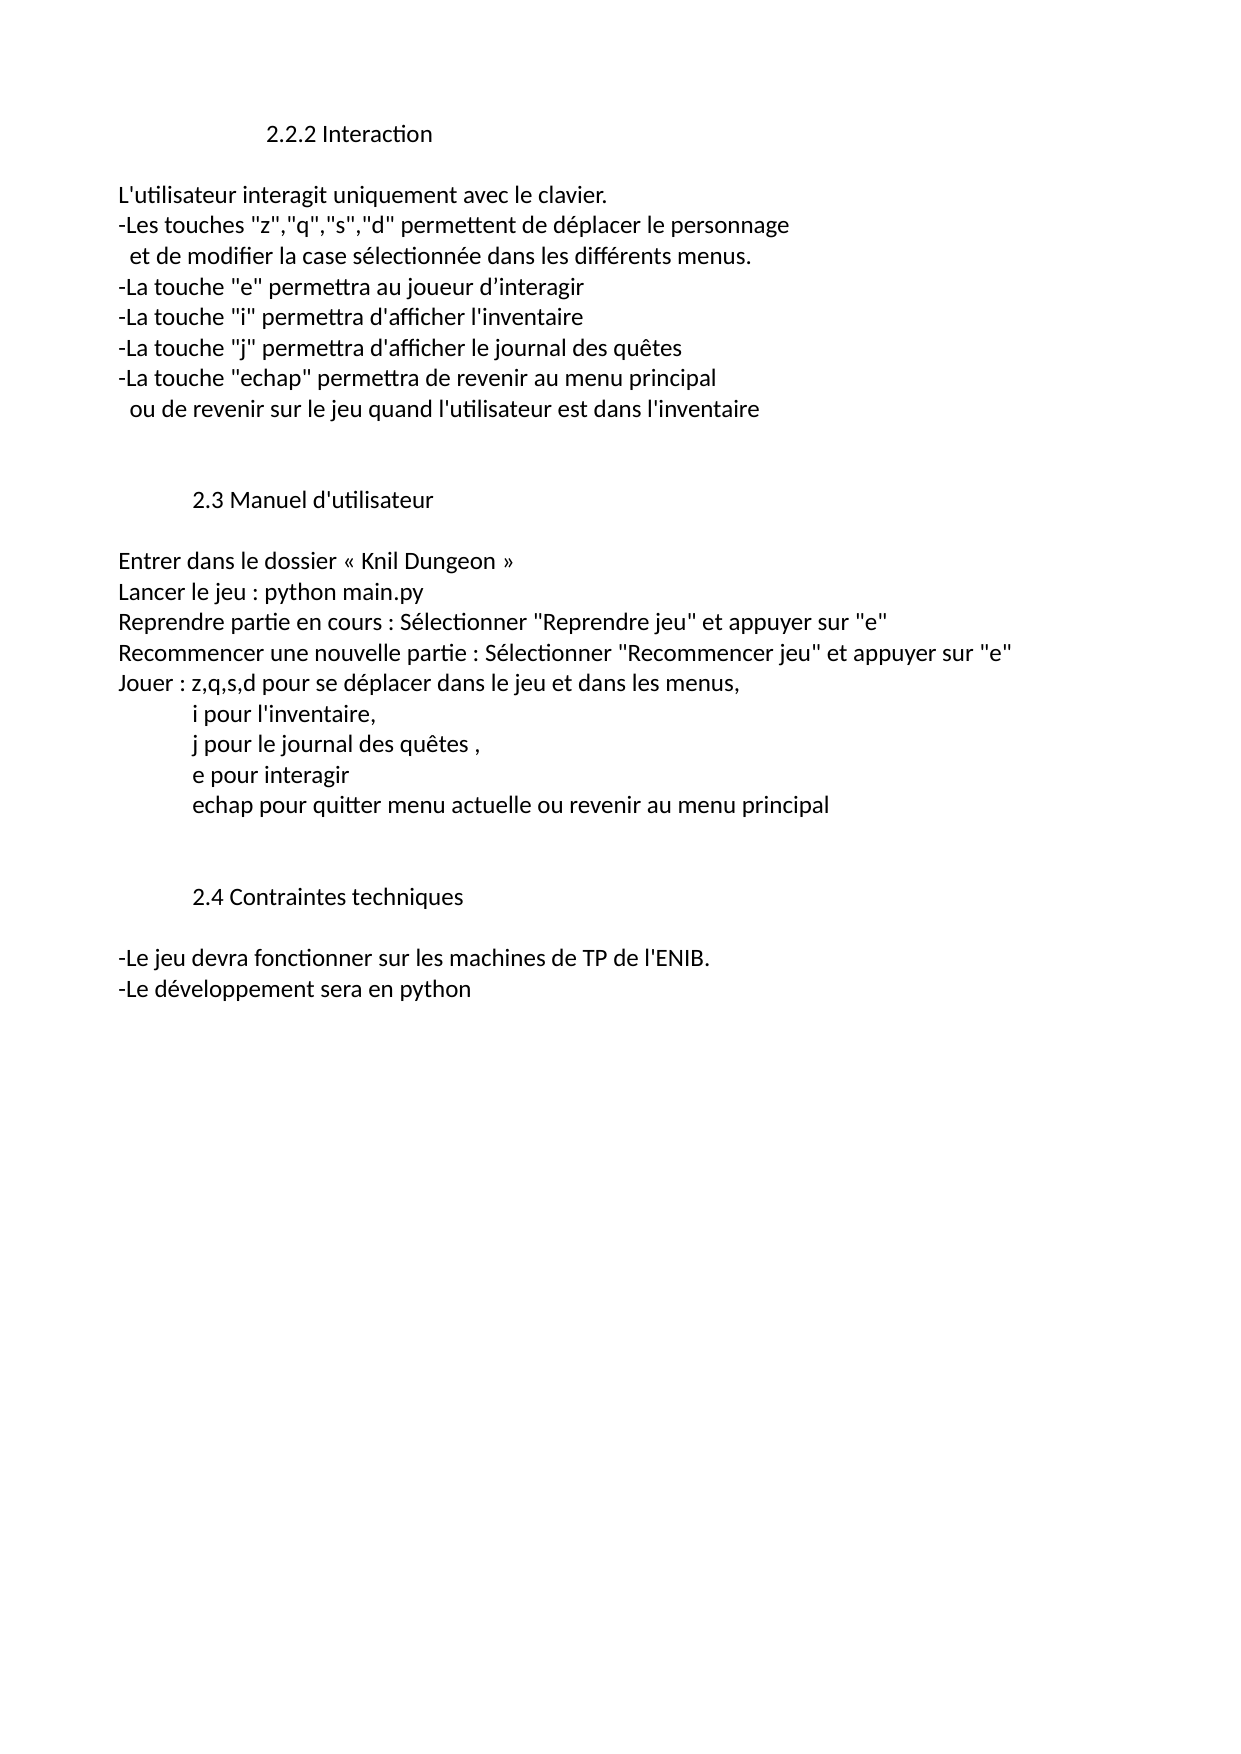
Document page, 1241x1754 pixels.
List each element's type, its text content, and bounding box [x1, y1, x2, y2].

text 2.2.2 Interaction [118, 118, 1122, 149]
text L'utilisateur interagit uniquement avec le clavier. -Les touches "z","q","s","d" permettent de déplacer le personnage et de modifier la case sélectionnée dans les différents menus. -La touche "e" permettra au joueur d’interagir -La touche "i" permettra d'afficher l'inventaire -La touche "j" permettra d'afficher le journal des quêtes -La touche "echap" permettra de revenir au menu principal ou de revenir sur le jeu quand l'utilisateur est dans l'inventaire [118, 149, 1122, 423]
text 2.3 Manuel d'utilisateur [118, 454, 1122, 545]
text Entrer dans le dossier « Knil Dungeon » Lancer le jeu : python main.py Reprendre partie en cours : Sélectionner "Reprendre jeu" et appuyer sur "e" Recommencer une nouvelle partie : Sélectionner "Recommencer jeu" et appuyer sur "e" Jouer : z,q,s,d pour se déplacer dans le jeu et dans les menus, i pour l'inventaire, j pour le journal des quêtes , e pour interagir echap pour quitter menu actuelle ou revenir au menu principal 2.4 Contraintes techniques -Le jeu devra fonctionner sur les machines de TP de l'ENIB. -Le développement sera en python [118, 545, 1122, 1095]
